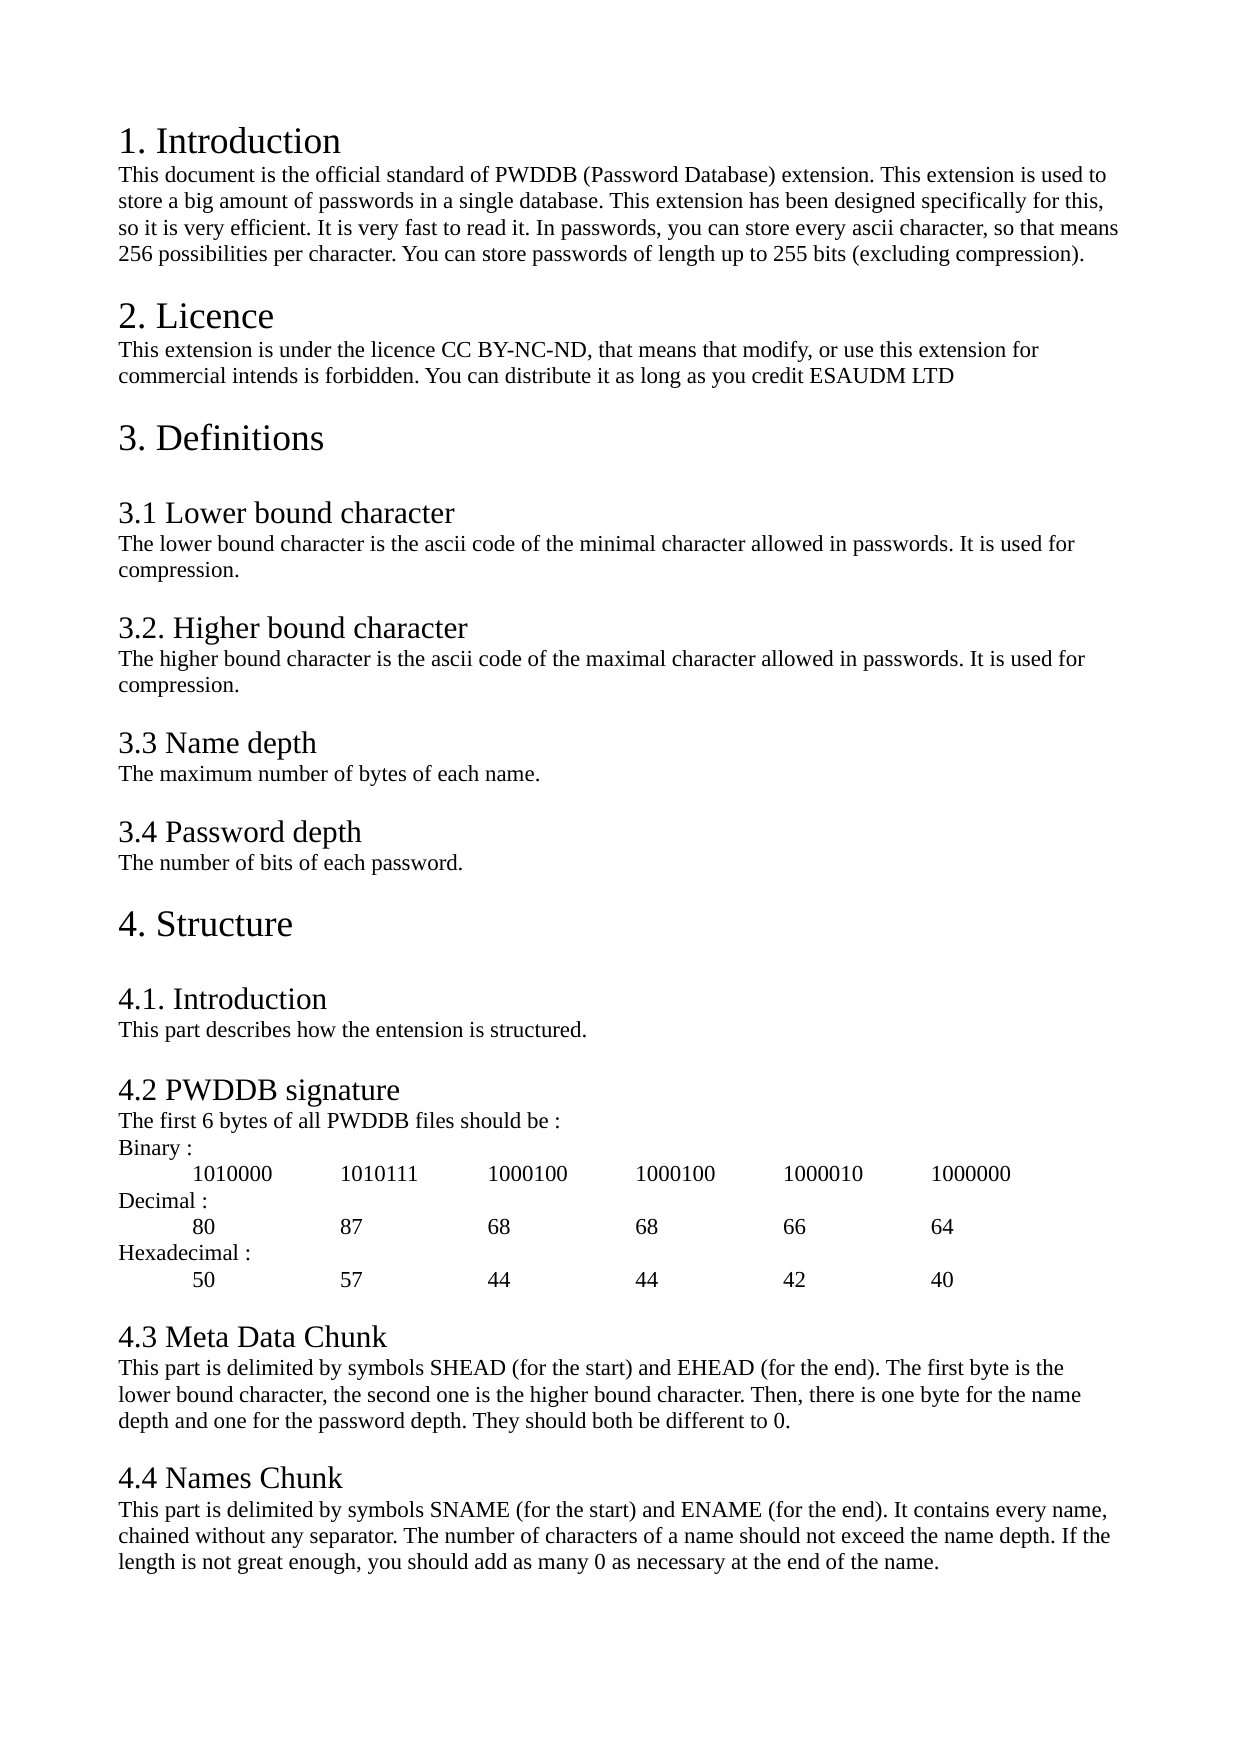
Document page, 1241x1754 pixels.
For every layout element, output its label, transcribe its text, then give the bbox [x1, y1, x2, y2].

text 4.2 PWDDB signature The first 6 bytes of all PWDDB files should be : Binary : 1010000 1010111 1000100 1000100 1000010 1000000 Decimal : 80 87 68 68 66 64 [118, 1072, 1122, 1239]
text 1. Introduction [118, 118, 1122, 161]
text 2. Licence [118, 293, 1122, 336]
text 4. Structure [118, 902, 1122, 945]
text This extension is under the licence CC BY-NC-ND, that means that modify, or use this extension for commercial intends is forbidden. You can distribute it as long as you credit ESAUDM LTD 3. Definitions 3.1 Lower bound character The lower bound character is the ascii code of the minimal character allowed in passwords. It is used for compression. 3.2. Higher bound character The higher bound character is the ascii code of the maximal character allowed in passwords. It is used for compression. 3.3 Name depth The maximum number of bytes of each name. 3.4 Password depth The number of bits of each password. [118, 336, 1122, 875]
text Hexadecimal : 50 57 44 44 42 40 [118, 1239, 1122, 1292]
text 4.3 Meta Data Chunk This part is delimited by symbols SHEAD (for the start) and EHEAD (for the end). The first byte is the lower bound character, the second one is the higher bound character. Then, there is one byte for the name depth and one for the password depth. They should both be different to 0. 4.4 Names Chunk This part is delimited by symbols SNAME (for the start) and ENAME (for the end). It contains every name, chained without any separator. The number of characters of a name should not exceed the name depth. If the length is not great enough, you should add as many 0 as necessary at the end of the name. [118, 1318, 1122, 1601]
text This document is the official standard of PWDDB (Password Database) extension. This extension is used to store a big amount of passwords in a single database. This extension has been designed specifically for this, so it is very efficient. It is very fast to read it. In passwords, you can store every ascii character, so that means 256 possibilities per character. You can store passwords of length up to 255 bits (excluding compression). [118, 161, 1122, 267]
text 4.1. Introduction This part describes how the entension is structured. [118, 945, 1122, 1072]
